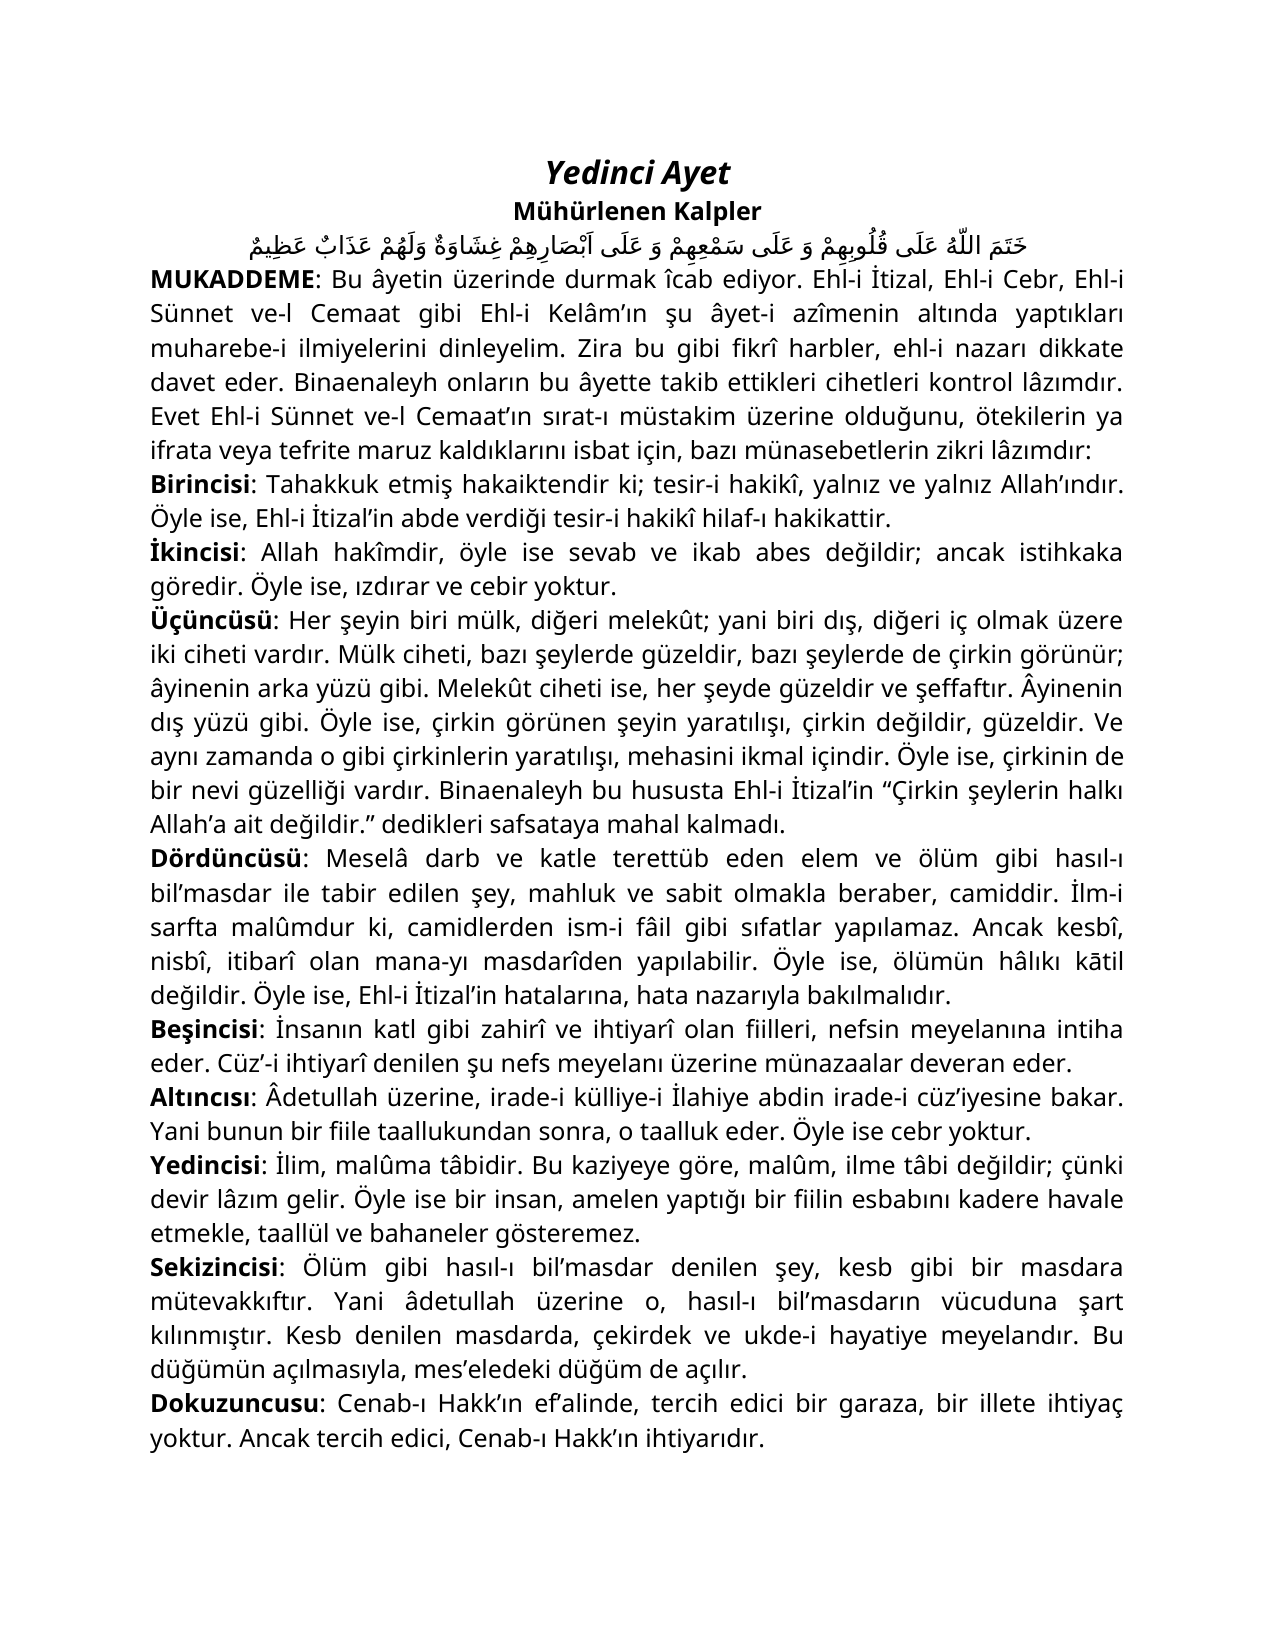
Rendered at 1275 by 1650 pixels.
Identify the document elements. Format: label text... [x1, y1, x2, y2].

text Dördüncüsü: Meselâ darb ve katle terettüb eden elem ve ölüm gibi hasıl-ı bil’masdar ile tabir edilen şey, mahluk ve sabit olmakla beraber, camiddir. İlm-i sarfta malûmdur ki, camidlerden ism-i fâil gibi sıfatlar yapılamaz. Ancak kesbî, nisbî, itibarî olan mana-yı masdarîden yapılabilir. Öyle ise, ölümün hâlıkı kātil değildir. Öyle ise, Ehl-i İtizal’in hatalarına, hata nazarıyla bakılmalıdır. [150, 841, 1125, 1011]
text Birincisi: Tahakkuk etmiş hakaiktendir ki; tesir-i hakikî, yalnız ve yalnız Allah’ındır. Öyle ise, Ehl-i İtizal’in abde verdiği tesir-i hakikî hilaf-ı hakikattir. [150, 466, 1125, 534]
text Yedincisi: İlim, malûma tâbidir. Bu kaziyeye göre, malûm, ilme tâbi değildir; çünki devir lâzım gelir. Öyle ise bir insan, amelen yaptığı bir fiilin esbabını kadere havale etmekle, taallül ve bahaneler gösteremez. [150, 1148, 1125, 1250]
text Beşincisi: İnsanın katl gibi zahirî ve ihtiyarî olan fiilleri, nefsin meyelanına intiha eder. Cüz’-i ihtiyarî denilen şu nefs meyelanı üzerine münazaalar deveran eder. [150, 1011, 1125, 1079]
text Üçüncüsü: Her şeyin biri mülk, diğeri melekût; yani biri dış, diğeri iç olmak üzere iki ciheti vardır. Mülk ciheti, bazı şeylerde güzeldir, bazı şeylerde de çirkin görünür; âyinenin arka yüzü gibi. Melekût ciheti ise, her şeyde güzeldir ve şeffaftır. Âyinenin dış yüzü gibi. Öyle ise, çirkin görünen şeyin yaratılışı, çirkin değildir, güzeldir. Ve aynı zamanda o gibi çirkinlerin yaratılışı, mehasini ikmal içindir. Öyle ise, çirkinin de bir nevi güzelliği vardır. Binaenaleyh bu hususta Ehl-i İtizal’in “Çirkin şeylerin halkı Allah’a ait değildir.” dedikleri safsataya mahal kalmadı. [150, 603, 1125, 841]
text MUKADDEME: Bu âyetin üzerinde durmak îcab ediyor. Ehl-i İtizal, Ehl-i Cebr, Ehl-i Sünnet ve-l Cemaat gibi Ehl-i Kelâm’ın şu âyet-i azîmenin altında yaptıkları muharebe-i ilmiyelerini dinleyelim. Zira bu gibi fikrî harbler, ehl-i nazarı dikkate davet eder. Binaenaleyh onların bu âyette takib ettikleri cihetleri kontrol lâzımdır. Evet Ehl-i Sünnet ve-l Cemaat’ın sırat-ı müstakim üzerine olduğunu, ötekilerin ya ifrata veya tefrite maruz kaldıklarını isbat için, bazı münasebetlerin zikri lâzımdır: [150, 262, 1125, 466]
text İkincisi: Allah hakîmdir, öyle ise sevab ve ikab abes değildir; ancak istihkaka göredir. Öyle ise, ızdırar ve cebir yoktur. [150, 534, 1125, 603]
subtitle Yedinci Ayet [150, 150, 1125, 194]
subtitle Mühürlenen Kalpler [150, 194, 1125, 228]
text Dokuzuncusu: Cenab-ı Hakk’ın ef’alinde, tercih edici bir garaza, bir illete ihtiyaç yoktur. Ancak tercih edici, Cenab-ı Hakk’ın ihtiyarıdır. [150, 1386, 1125, 1454]
text Altıncısı: Âdetullah üzerine, irade-i külliye-i İlahiye abdin irade-i cüz’iyesine bakar. Yani bunun bir fiile taallukundan sonra, o taalluk eder. Öyle ise cebr yoktur. [150, 1079, 1125, 1148]
text Sekizincisi: Ölüm gibi hasıl-ı bil’masdar denilen şey, kesb gibi bir masdara mütevakkıftır. Yani âdetullah üzerine o, hasıl-ı bil’masdarın vücuduna şart kılınmıştır. Kesb denilen masdarda, çekirdek ve ukde-i hayatiye meyelandır. Bu düğümün açılmasıyla, mes’eledeki düğüm de açılır. [150, 1250, 1125, 1386]
text خَتَمَ اللّهُ عَلَى قُلُوبِهِمْ وَ عَلَى سَمْعِهِمْ وَ عَلَى اَبْصَارِهِمْ غِشَاوَةٌ وَلَهُمْ عَذَابٌ عَظِيمٌ [150, 228, 1125, 262]
